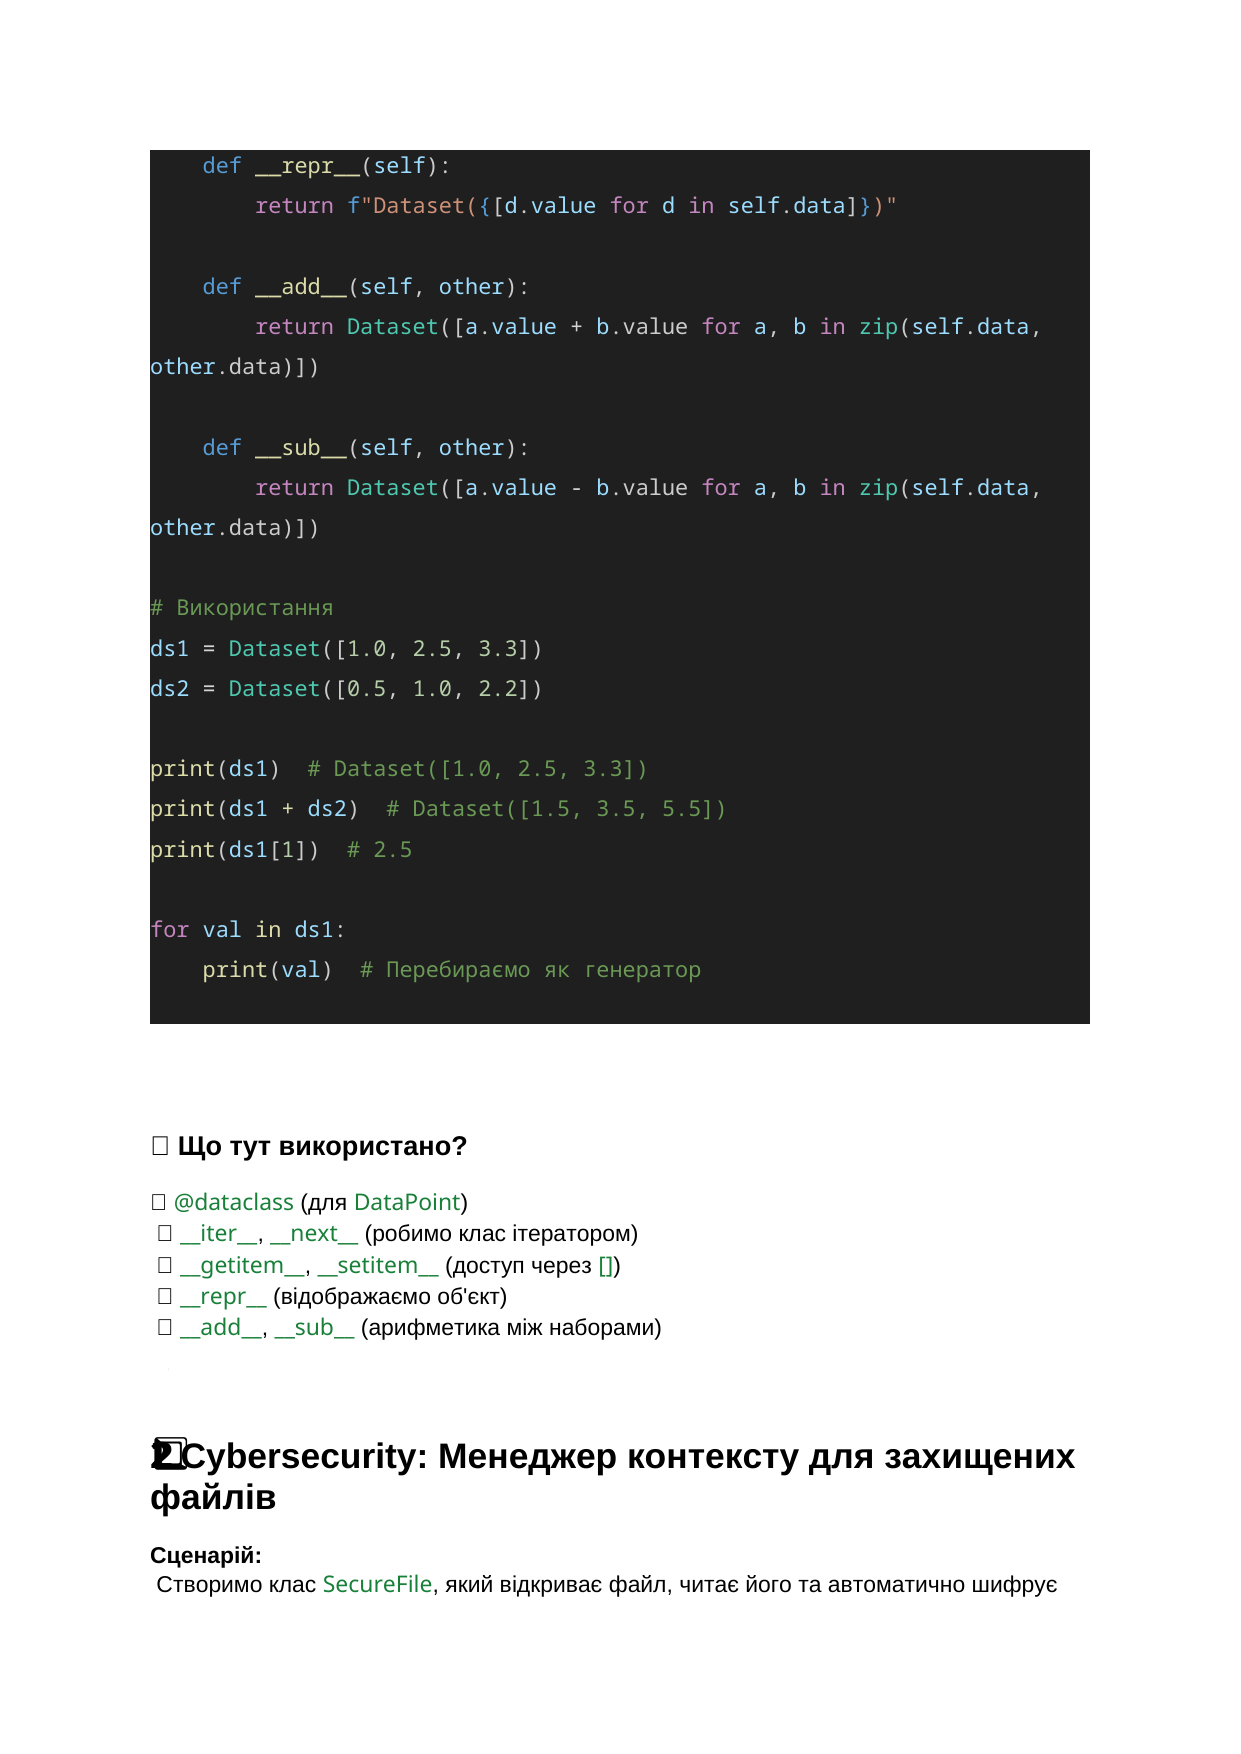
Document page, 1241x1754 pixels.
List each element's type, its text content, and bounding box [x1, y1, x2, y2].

text # Використання [150, 592, 1090, 622]
text ds2 = Dataset([0.5, 1.0, 2.2]) [150, 673, 1090, 702]
subtitle 2️⃣ Cybersecurity: Менеджер контексту для захищених файлів [150, 1435, 1090, 1517]
subtitle 🔥 Що тут використано? [150, 1130, 1090, 1161]
text return Dataset([a.value + b.value for a, b in zip(self.data, other.data)]) [150, 311, 1090, 381]
text ds1 = Dataset([1.0, 2.5, 3.3]) [150, 632, 1090, 662]
text return f"Dataset({[d.value for d in self.data]})" [150, 190, 1090, 220]
text return Dataset([a.value - b.value for a, b in zip(self.data, other.data)]) [150, 472, 1090, 542]
text def __sub__(self, other): [150, 431, 1090, 461]
text ✅ @dataclass (для DataPoint) ✅ __iter__, __next__ (робимо клас ітератором) ✅ __getitem__, __setitem__ (доступ через []) ✅ __repr__ (відображаємо об'єкт) ✅ __add__, __sub__ (арифметика між наборами) [150, 1186, 1090, 1342]
text for val in ds1: [150, 914, 1090, 944]
text Сценарій: Створимо клас SecureFile, який відкриває файл, читає його та автоматично шифрує [150, 1542, 1090, 1599]
text print(ds1[1]) # 2.5 [150, 833, 1090, 863]
text print(ds1 + ds2) # Dataset([1.5, 3.5, 5.5]) [150, 793, 1090, 823]
text print(val) # Перебираємо як генератор [150, 954, 1090, 984]
text print(ds1) # Dataset([1.0, 2.5, 3.3]) [150, 753, 1090, 783]
text def __repr__(self): [150, 150, 1090, 180]
text def __add__(self, other): [150, 271, 1090, 300]
